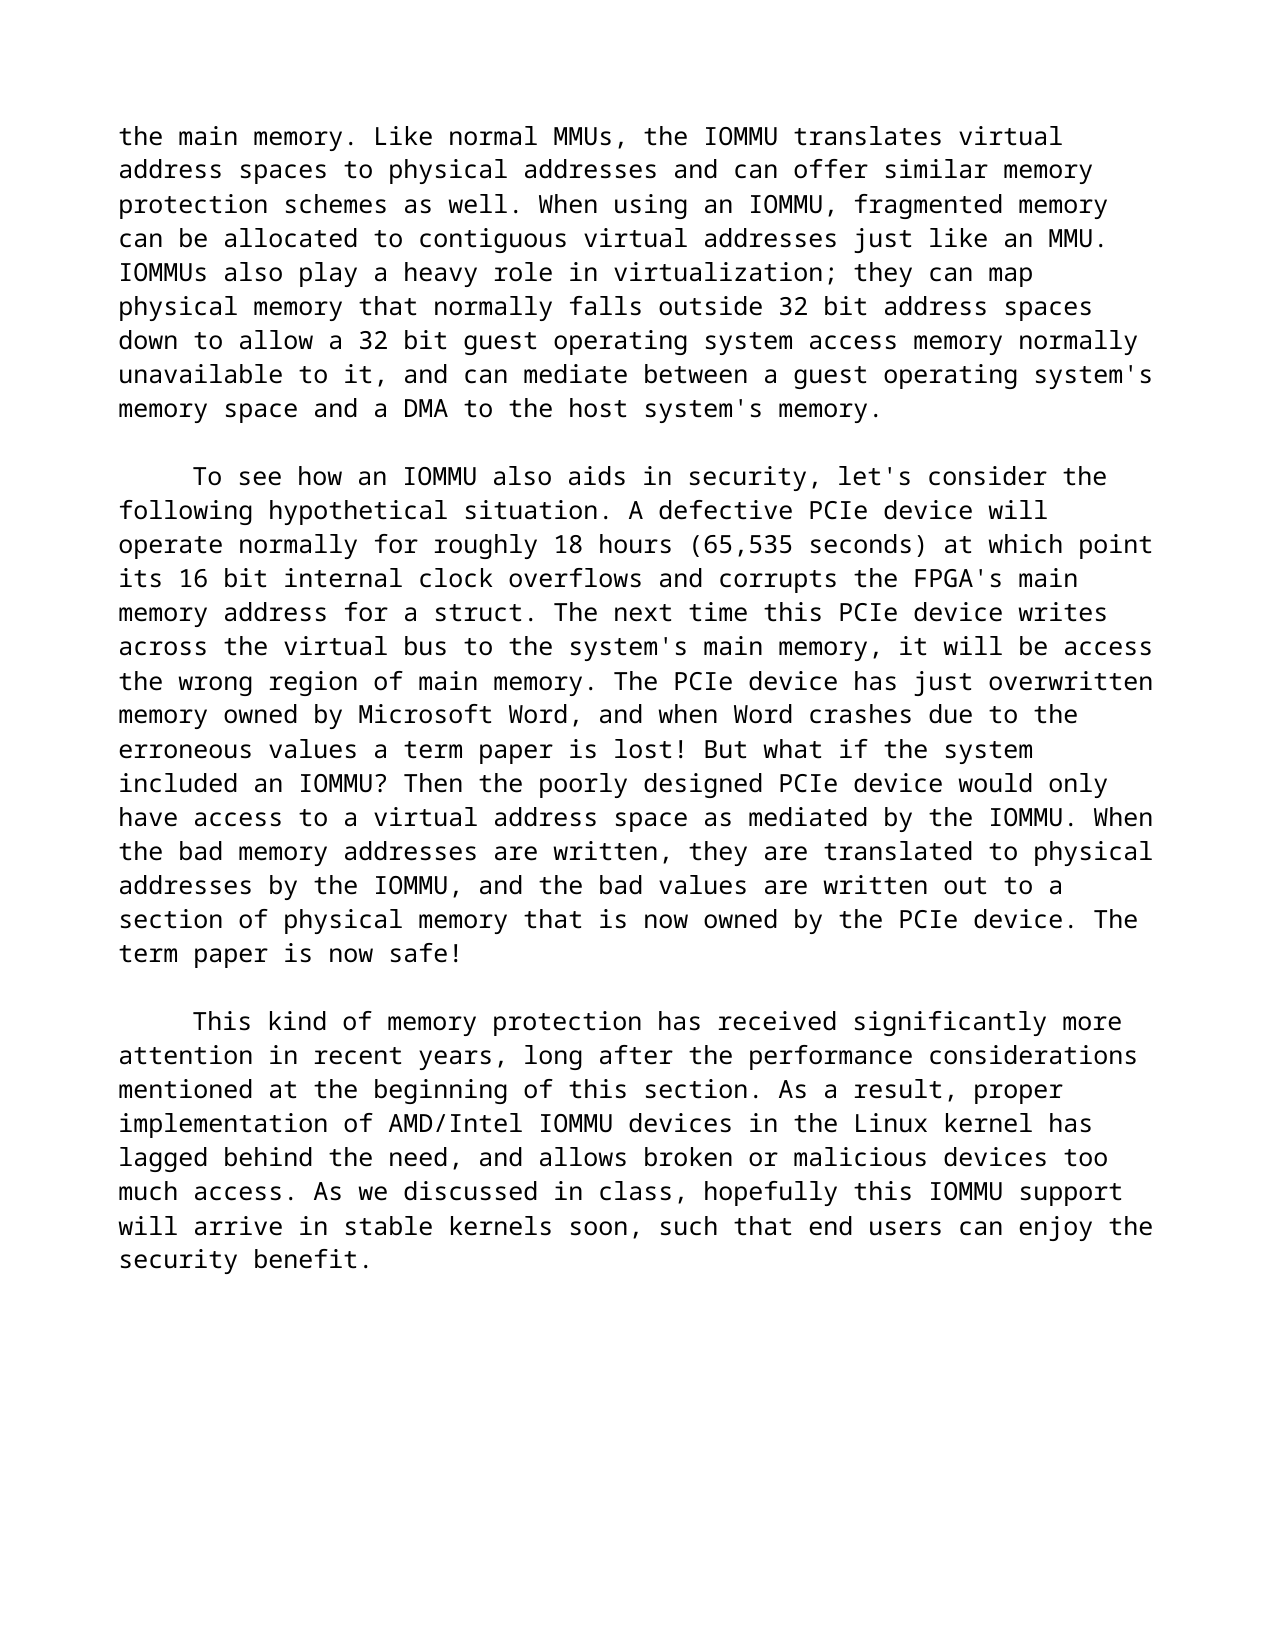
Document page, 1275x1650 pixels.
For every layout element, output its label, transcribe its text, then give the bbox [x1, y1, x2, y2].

text To see how an IOMMU also aids in security, let's consider the following hypothetical situation. A defective PCIe device will operate normally for roughly 18 hours (65,535 seconds) at which point its 16 bit internal clock overflows and corrupts the FPGA's main memory address for a struct. The next time this PCIe device writes across the virtual bus to the system's main memory, it will be access the wrong region of main memory. The PCIe device has just overwritten memory owned by Microsoft Word, and when Word crashes due to the erroneous values a term paper is lost! But what if the system included an IOMMU? Then the poorly designed PCIe device would only have access to a virtual address space as mediated by the IOMMU. When the bad memory addresses are written, they are translated to physical addresses by the IOMMU, and the bad values are written out to a section of physical memory that is now owned by the PCIe device. The term paper is now safe! [118, 459, 1157, 970]
text the main memory. Like normal MMUs, the IOMMU translates virtual address spaces to physical addresses and can offer similar memory protection schemes as well. When using an IOMMU, fragmented memory can be allocated to contiguous virtual addresses just like an MMU. IOMMUs also play a heavy role in virtualization; they can map physical memory that normally falls outside 32 bit address spaces down to allow a 32 bit guest operating system access memory normally unavailable to it, and can mediate between a guest operating system's memory space and a DMA to the host system's memory. [118, 118, 1157, 425]
text This kind of memory protection has received significantly more attention in recent years, long after the performance considerations mentioned at the beginning of this section. As a result, proper implementation of AMD/Intel IOMMU devices in the Linux kernel has lagged behind the need, and allows broken or malicious devices too much access. As we discussed in class, hopefully this IOMMU support will arrive in stable kernels soon, such that end users can enjoy the security benefit. [118, 1004, 1157, 1276]
